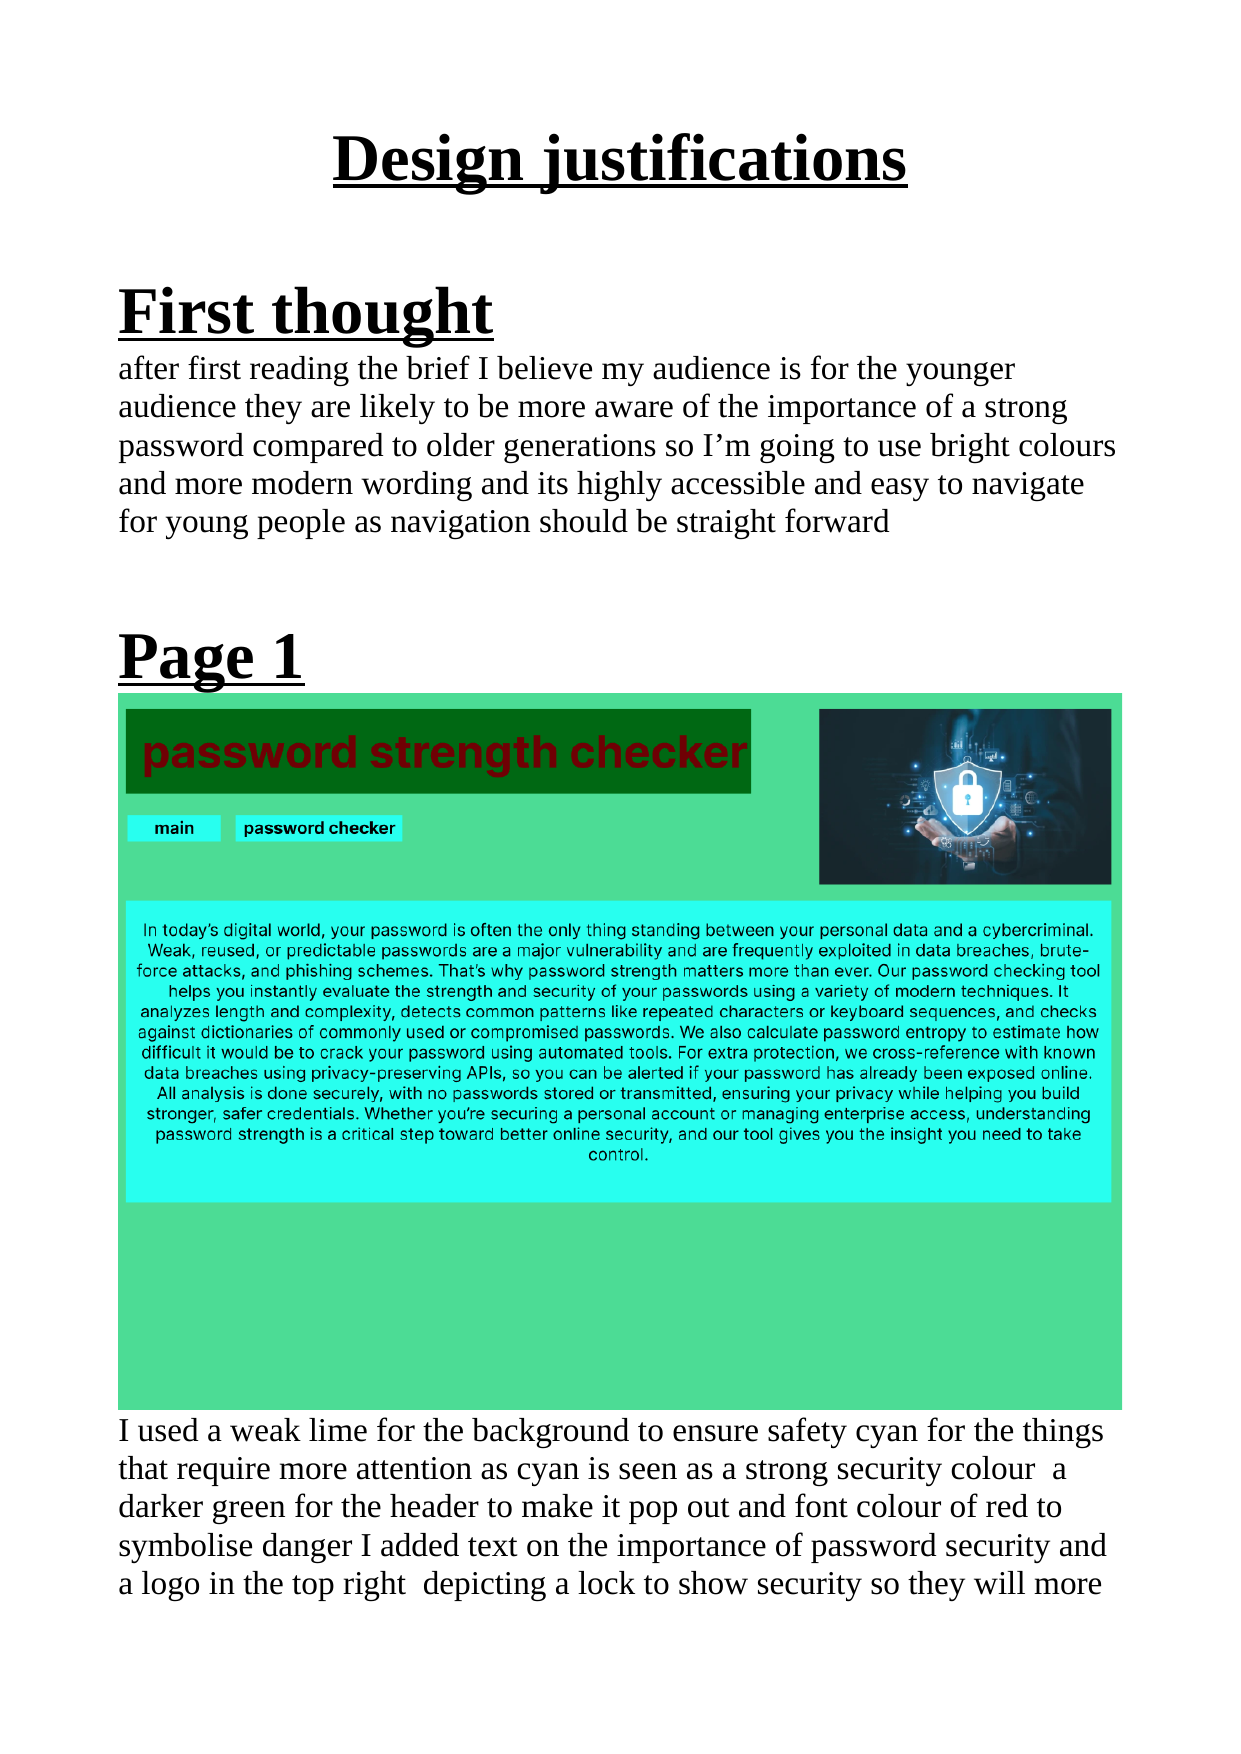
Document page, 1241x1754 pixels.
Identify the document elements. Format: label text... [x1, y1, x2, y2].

text First thought [118, 271, 1122, 348]
text after first reading the brief I believe my audience is for the younger audience they are likely to be more aware of the importance of a strong password compared to older generations so I’m going to use bright colours and more modern wording and its highly accessible and easy to navigate for young people as navigation should be straight forward [118, 348, 1122, 540]
text Design justifications [118, 118, 1122, 195]
text Page 1 [118, 616, 1122, 693]
picture [118, 693, 1123, 1410]
text I used a weak lime for the background to ensure safety cyan for the things that require more attention as cyan is seen as a strong security colour a darker green for the header to make it pop out and font colour of red to symbolise danger I added text on the importance of password security and a logo in the top right depicting a lock to show security so they will more [118, 1410, 1122, 1602]
